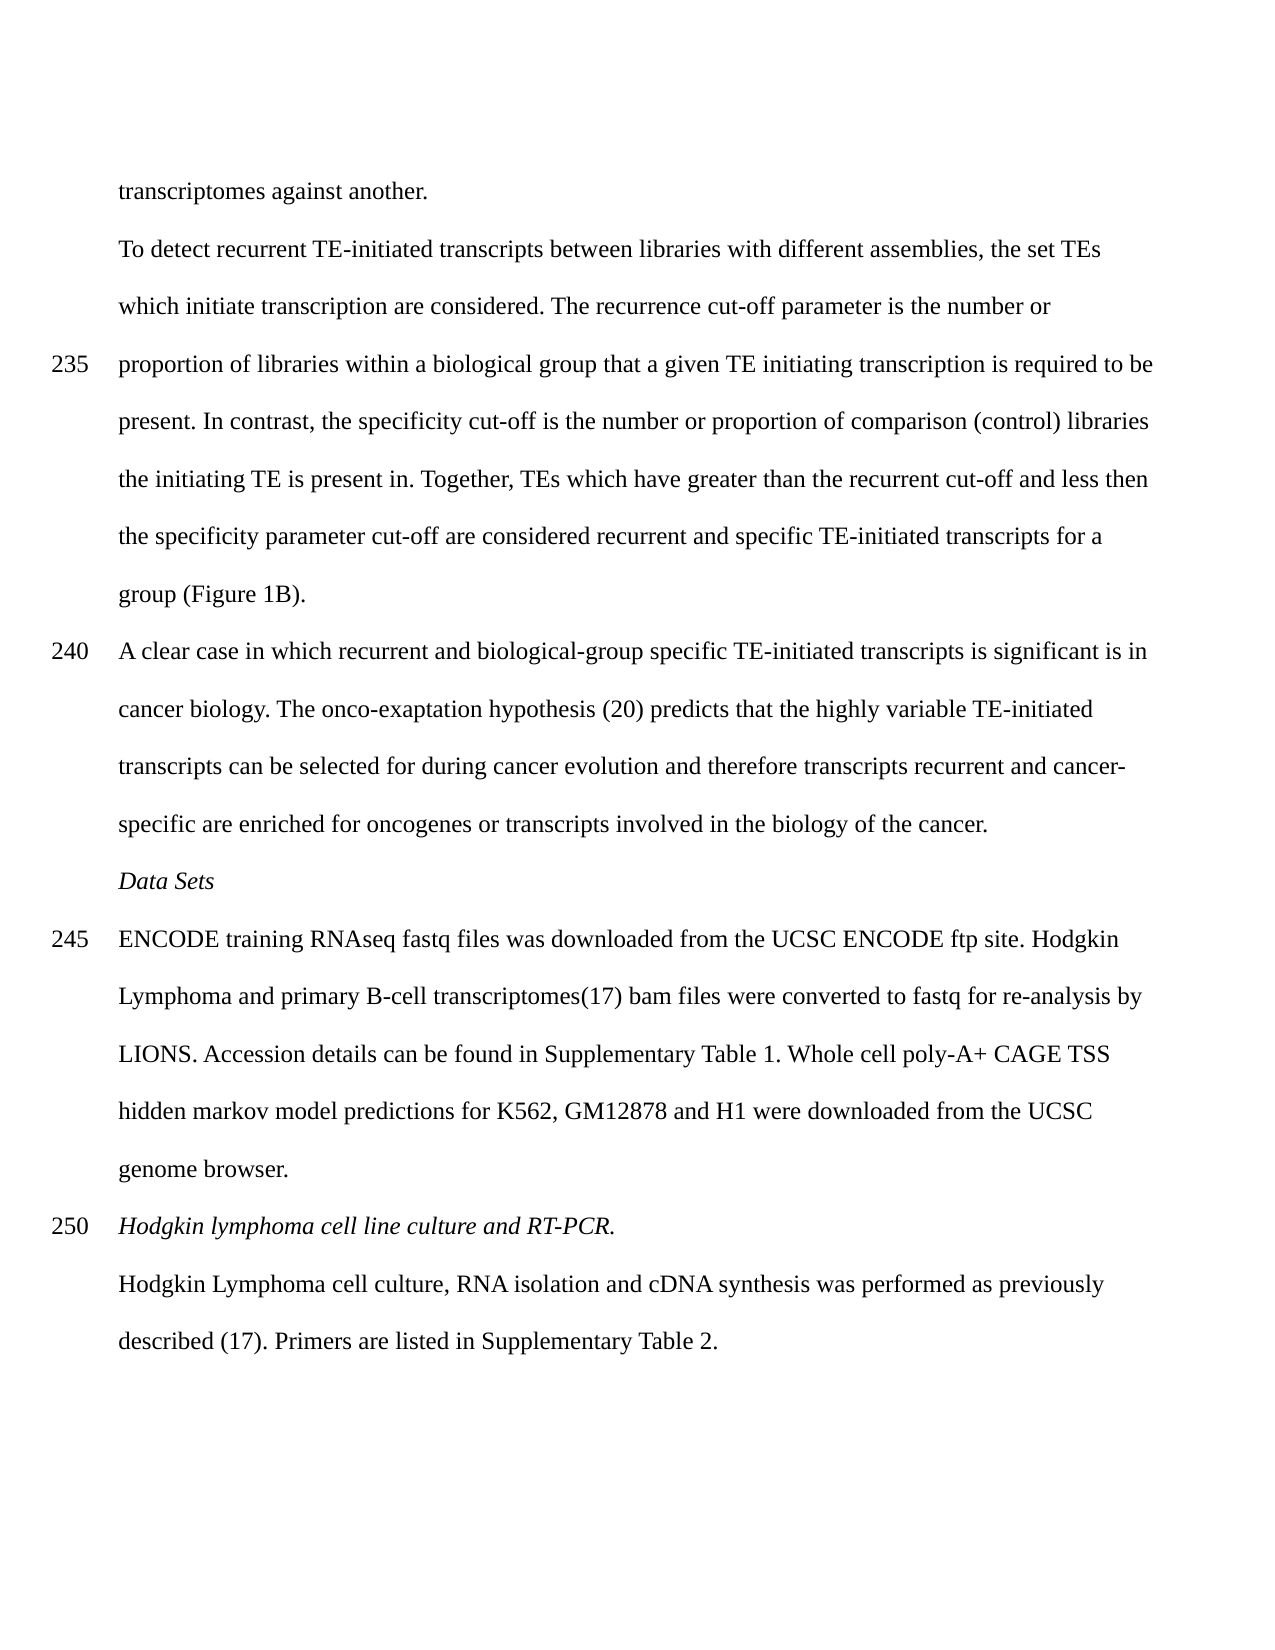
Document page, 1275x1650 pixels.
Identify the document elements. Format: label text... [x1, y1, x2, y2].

text Data Sets [118, 866, 1157, 895]
text Hodgkin Lymphoma cell culture, RNA isolation and cDNA synthesis was performed as previously described (17). Primers are listed in Supplementary Table 2. [118, 1269, 1157, 1355]
text Hodgkin lymphoma cell line culture and RT-PCR. [118, 1211, 1157, 1240]
text To detect recurrent TE-initiated transcripts between libraries with different assemblies, the set TEs which initiate transcription are considered. The recurrence cut-off parameter is the number or proportion of libraries within a biological group that a given TE initiating transcription is required to be present. In contrast, the specificity cut-off is the number or proportion of comparison (control) libraries the initiating TE is present in. Together, TEs which have greater than the recurrent cut-off and less then the specificity parameter cut-off are considered recurrent and specific TE-initiated transcripts for a group (Figure 1B). [118, 234, 1157, 608]
text ENCODE training RNAseq fastq files was downloaded from the UCSC ENCODE ftp site. Hodgkin Lymphoma and primary B-cell transcriptomes(17) bam files were converted to fastq for re-analysis by LIONS. Accession details can be found in Supplementary Table 1. Whole cell poly-A+ CAGE TSS hidden markov model predictions for K562, GM12878 and H1 were downloaded from the UCSC genome browser. [118, 924, 1157, 1183]
text A clear case in which recurrent and biological-group specific TE-initiated transcripts is significant is in cancer biology. The onco-exaptation hypothesis (20) predicts that the highly variable TE-initiated transcripts can be selected for during cancer evolution and therefore transcripts recurrent and cancer-specific are enriched for oncogenes or transcripts involved in the biology of the cancer. [118, 636, 1157, 838]
text transcriptomes against another. [118, 176, 1157, 205]
